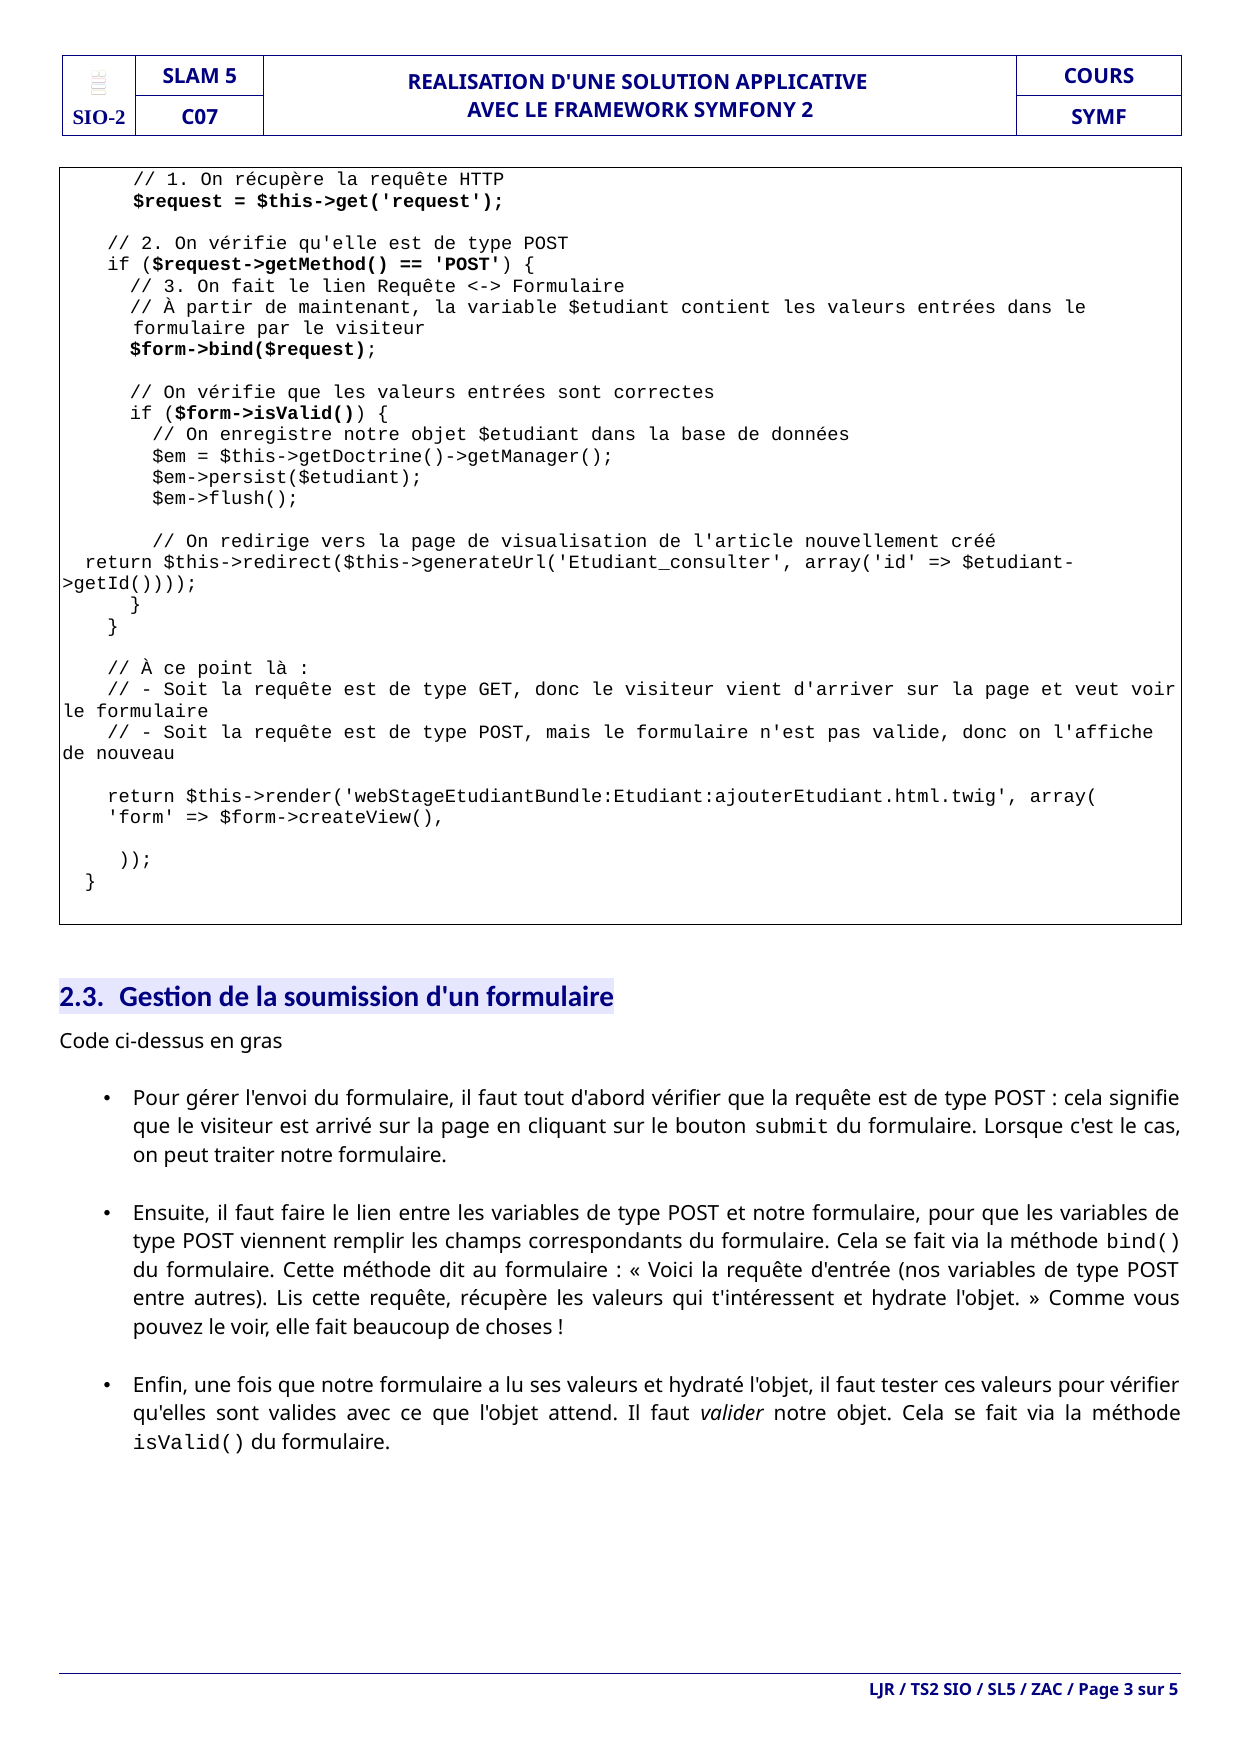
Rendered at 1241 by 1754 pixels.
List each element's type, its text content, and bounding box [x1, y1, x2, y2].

text // 1. On récupère la requête HTTP $request = $this->get('request'); // 2. On vérifie qu'elle est de type POST if ($request->getMethod() == 'POST') { // 3. On fait le lien Requête <-> Formulaire // À partir de maintenant, la variable $etudiant contient les valeurs entrées dans le formulaire par le visiteur $form->bind($request); // On vérifie que les valeurs entrées sont correctes if ($form->isValid()) { // On enregistre notre objet $etudiant dans la base de données $em = $this->getDoctrine()->getManager(); $em->persist($etudiant); $em->flush(); // On redirige vers la page de visualisation de l'article nouvellement créé return $this->redirect($this->generateUrl('Etudiant_consulter', array('id' => $etudiant->getId()))); } } // À ce point là : // - Soit la requête est de type GET, donc le visiteur vient d'arriver sur la page et veut voir le formulaire // - Soit la requête est de type POST, mais le formulaire n'est pas valide, donc on l'affiche de nouveau return $this->render('webStageEtudiantBundle:Etudiant:ajouterEtudiant.html.twig', array( 'form' => $form->createView(), )); } [60, 168, 1181, 924]
text Code ci-dessus en gras [59, 1026, 1181, 1055]
subtitle Gestion de la soumission d'un formulaire [614, 978, 1181, 1014]
list Pour gérer l'envoi du formulaire, il faut tout d'abord vérifier que la requête est de type POST : cela signifie que le visiteur est arrivé sur la page en cliquant sur le bouton submit du formulaire. Lorsque c'est le cas, on peut traiter notre formulaire. [103, 1083, 1181, 1169]
list Ensuite, il faut faire le lien entre les variables de type POST et notre formulaire, pour que les variables de type POST viennent remplir les champs correspondants du formulaire. Cela se fait via la méthode bind() du formulaire. Cette méthode dit au formulaire : « Voici la requête d'entrée (nos variables de type POST entre autres). Lis cette requête, récupère les valeurs qui t'intéressent et hydrate l'objet. » Comme vous pouvez le voir, elle fait beaucoup de choses ! [103, 1198, 1181, 1340]
list Enfin, une fois que notre formulaire a lu ses valeurs et hydraté l'objet, il faut tester ces valeurs pour vérifier qu'elles sont valides avec ce que l'objet attend. Il faut valider notre objet. Cela se fait via la méthode isValid() du formulaire. [103, 1370, 1181, 1455]
